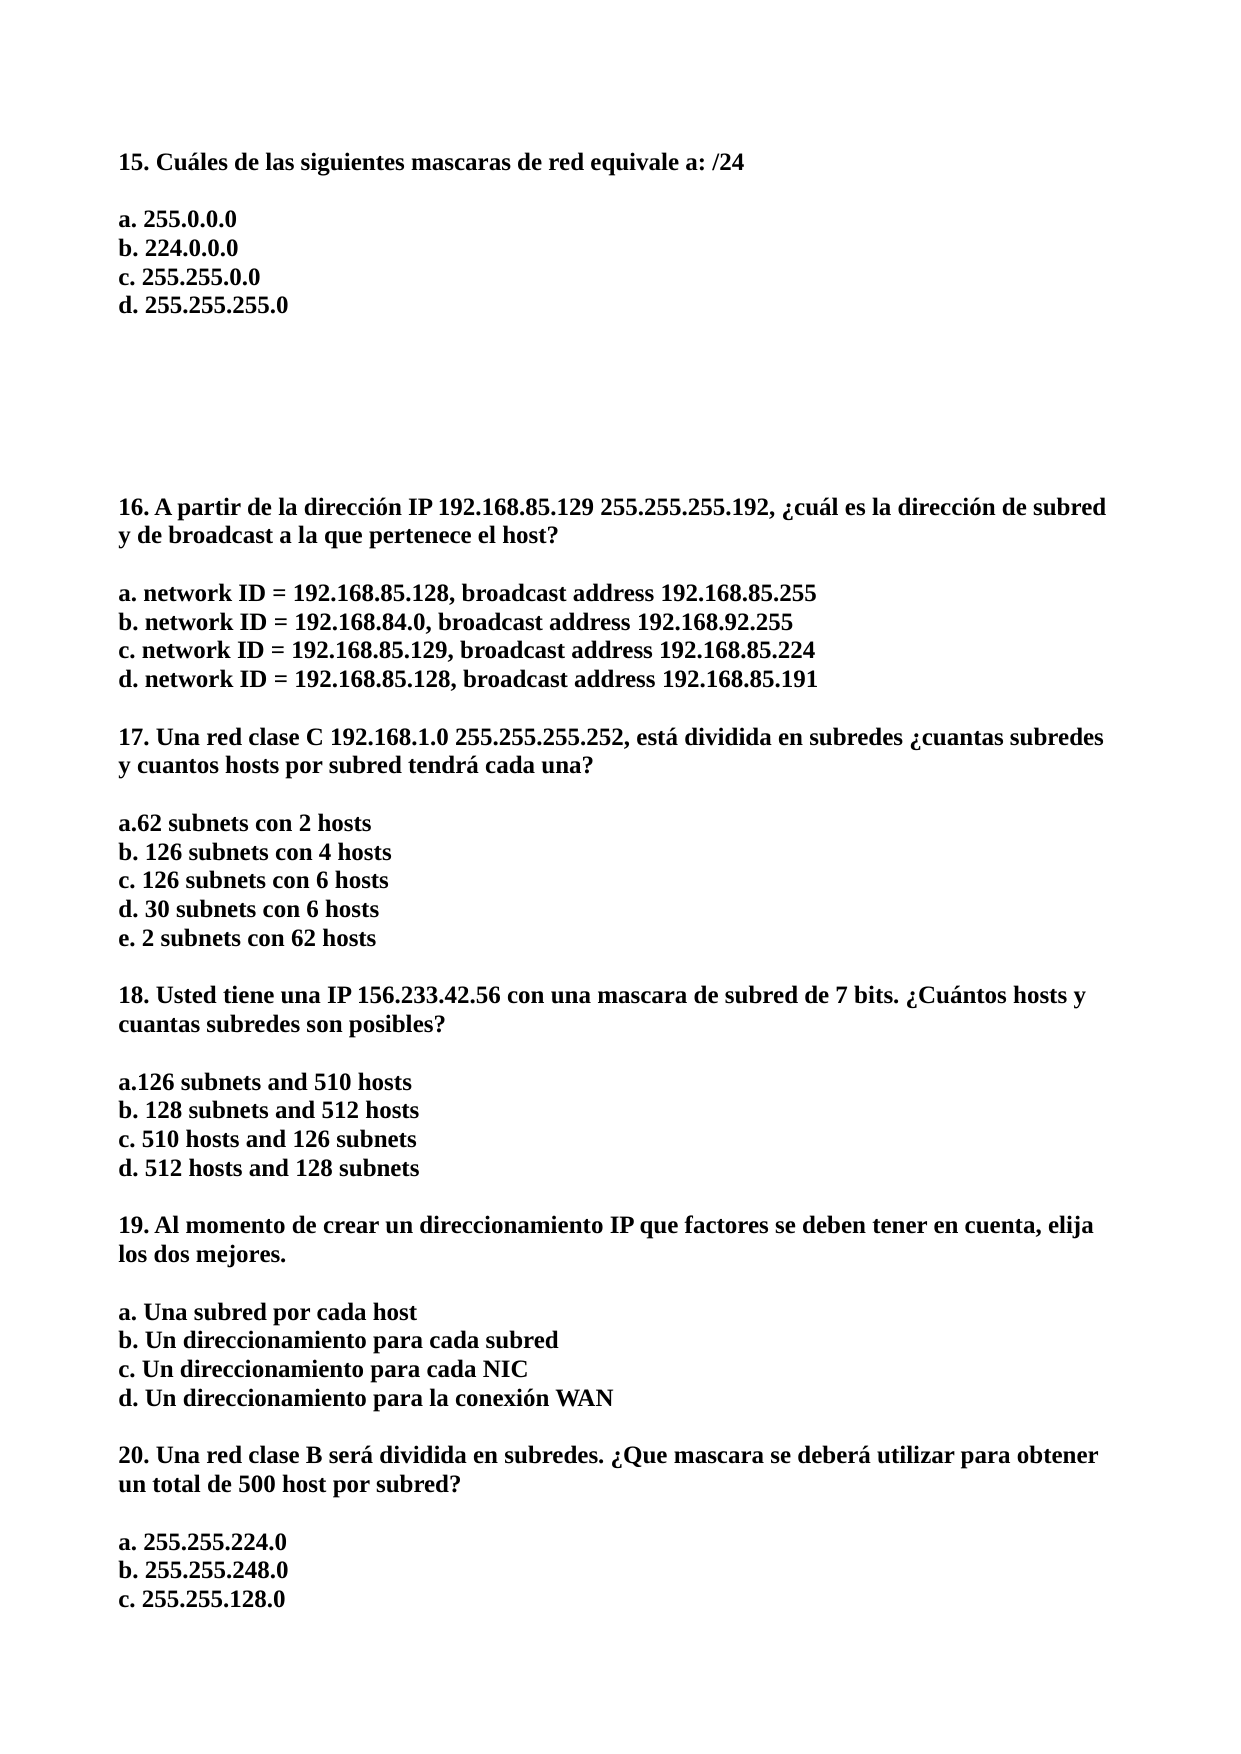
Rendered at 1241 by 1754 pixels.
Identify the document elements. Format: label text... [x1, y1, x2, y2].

text e. 2 subnets con 62 hosts [118, 923, 1122, 952]
text b. 224.0.0.0 [118, 233, 1122, 262]
text c. 510 hosts and 126 subnets [118, 1124, 1122, 1153]
text c. network ID = 192.168.85.129, broadcast address 192.168.85.224 [118, 636, 1122, 664]
text a. 255.255.224.0 [118, 1527, 1122, 1556]
text d. network ID = 192.168.85.128, broadcast address 192.168.85.191 [118, 664, 1122, 693]
text 15. Cuáles de las siguientes mascaras de red equivale a: /24 [118, 147, 1122, 176]
text b. 128 subnets and 512 hosts [118, 1096, 1122, 1124]
text cuantas subredes son posibles? [118, 1009, 1122, 1038]
text los dos mejores. [118, 1239, 1122, 1268]
text c. 126 subnets con 6 hosts [118, 866, 1122, 894]
text 16. A partir de la dirección IP 192.168.85.129 255.255.255.192, ¿cuál es la dirección de subred [118, 492, 1122, 521]
text c. 255.255.0.0 [118, 262, 1122, 291]
text b. 255.255.248.0 [118, 1556, 1122, 1584]
text c. Un direccionamiento para cada NIC [118, 1354, 1122, 1383]
text d. 512 hosts and 128 subnets [118, 1153, 1122, 1182]
text 17. Una red clase C 192.168.1.0 255.255.255.252, está dividida en subredes ¿cuantas subredes [118, 722, 1122, 751]
text a. Una subred por cada host [118, 1297, 1122, 1326]
text b. network ID = 192.168.84.0, broadcast address 192.168.92.255 [118, 607, 1122, 636]
text a. 255.0.0.0 [118, 204, 1122, 233]
text a.126 subnets and 510 hosts [118, 1067, 1122, 1096]
text a. network ID = 192.168.85.128, broadcast address 192.168.85.255 [118, 578, 1122, 607]
text y de broadcast a la que pertenece el host? [118, 521, 1122, 549]
text y cuantos hosts por subred tendrá cada una? [118, 751, 1122, 779]
text 18. Usted tiene una IP 156.233.42.56 con una mascara de subred de 7 bits. ¿Cuántos hosts y [118, 981, 1122, 1009]
text d. 30 subnets con 6 hosts [118, 894, 1122, 923]
text b. Un direccionamiento para cada subred [118, 1326, 1122, 1354]
text d. Un direccionamiento para la conexión WAN [118, 1383, 1122, 1412]
text b. 126 subnets con 4 hosts [118, 837, 1122, 866]
text a.62 subnets con 2 hosts [118, 808, 1122, 837]
text 20. Una red clase B será dividida en subredes. ¿Que mascara se deberá utilizar para obtener un total de 500 host por subred? [118, 1441, 1122, 1498]
text 19. Al momento de crear un direccionamiento IP que factores se deben tener en cuenta, elija [118, 1211, 1122, 1239]
text c. 255.255.128.0 [118, 1584, 1122, 1613]
text d. 255.255.255.0 [118, 291, 1122, 319]
